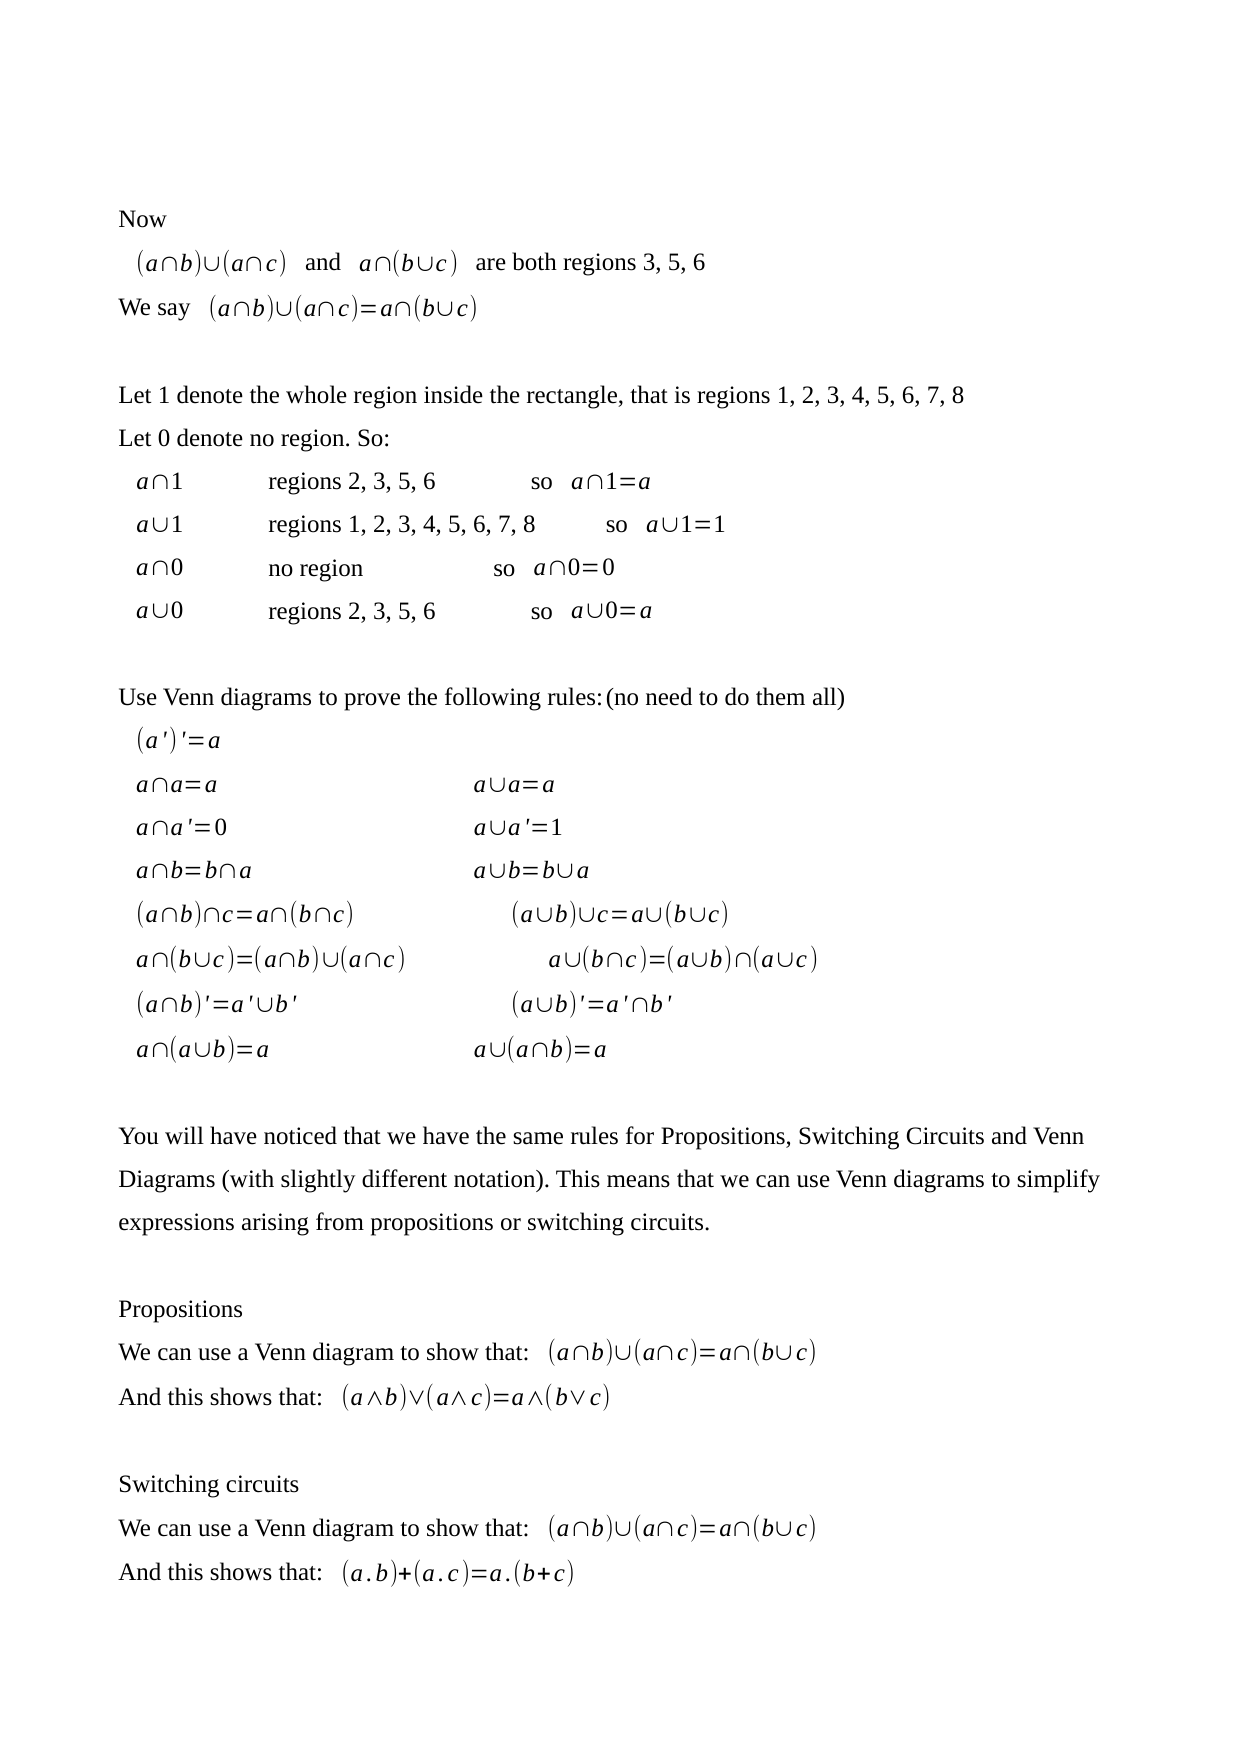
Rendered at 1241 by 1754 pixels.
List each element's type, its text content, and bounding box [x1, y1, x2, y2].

text We can use a Venn diagram to show that: [118, 1337, 1122, 1367]
text You will have noticed that we have the same rules for Propositions, Switching Circuits and Venn Diagrams (with slightly different notation). This means that we can use Venn diagrams to simplify expressions arising from propositions or switching circuits. [118, 1121, 1122, 1236]
text Now [118, 204, 1122, 233]
text And this shows that: [118, 1382, 1122, 1412]
text And this shows that: [118, 1557, 1122, 1588]
text Use Venn diagrams to prove the following rules: (no need to do them all) [118, 682, 1122, 711]
text Let 1 denote the whole region inside the rectangle, that is regions 1, 2, 3, 4, 5, 6, 7, 8 [118, 380, 1122, 409]
text regions 1, 2, 3, 4, 5, 6, 7, 8 so [118, 509, 1122, 538]
text regions 2, 3, 5, 6 so [118, 466, 1122, 495]
text Propositions [118, 1294, 1122, 1322]
text Switching circuits [118, 1469, 1122, 1498]
text regions 2, 3, 5, 6 so [118, 596, 1122, 624]
text andare both regions 3, 5, 6 [118, 247, 1122, 278]
text We say [118, 292, 1122, 323]
text no region so [118, 553, 1122, 581]
text Let 0 denote no region. So: [118, 423, 1122, 452]
text We can use a Venn diagram to show that: [118, 1513, 1122, 1543]
